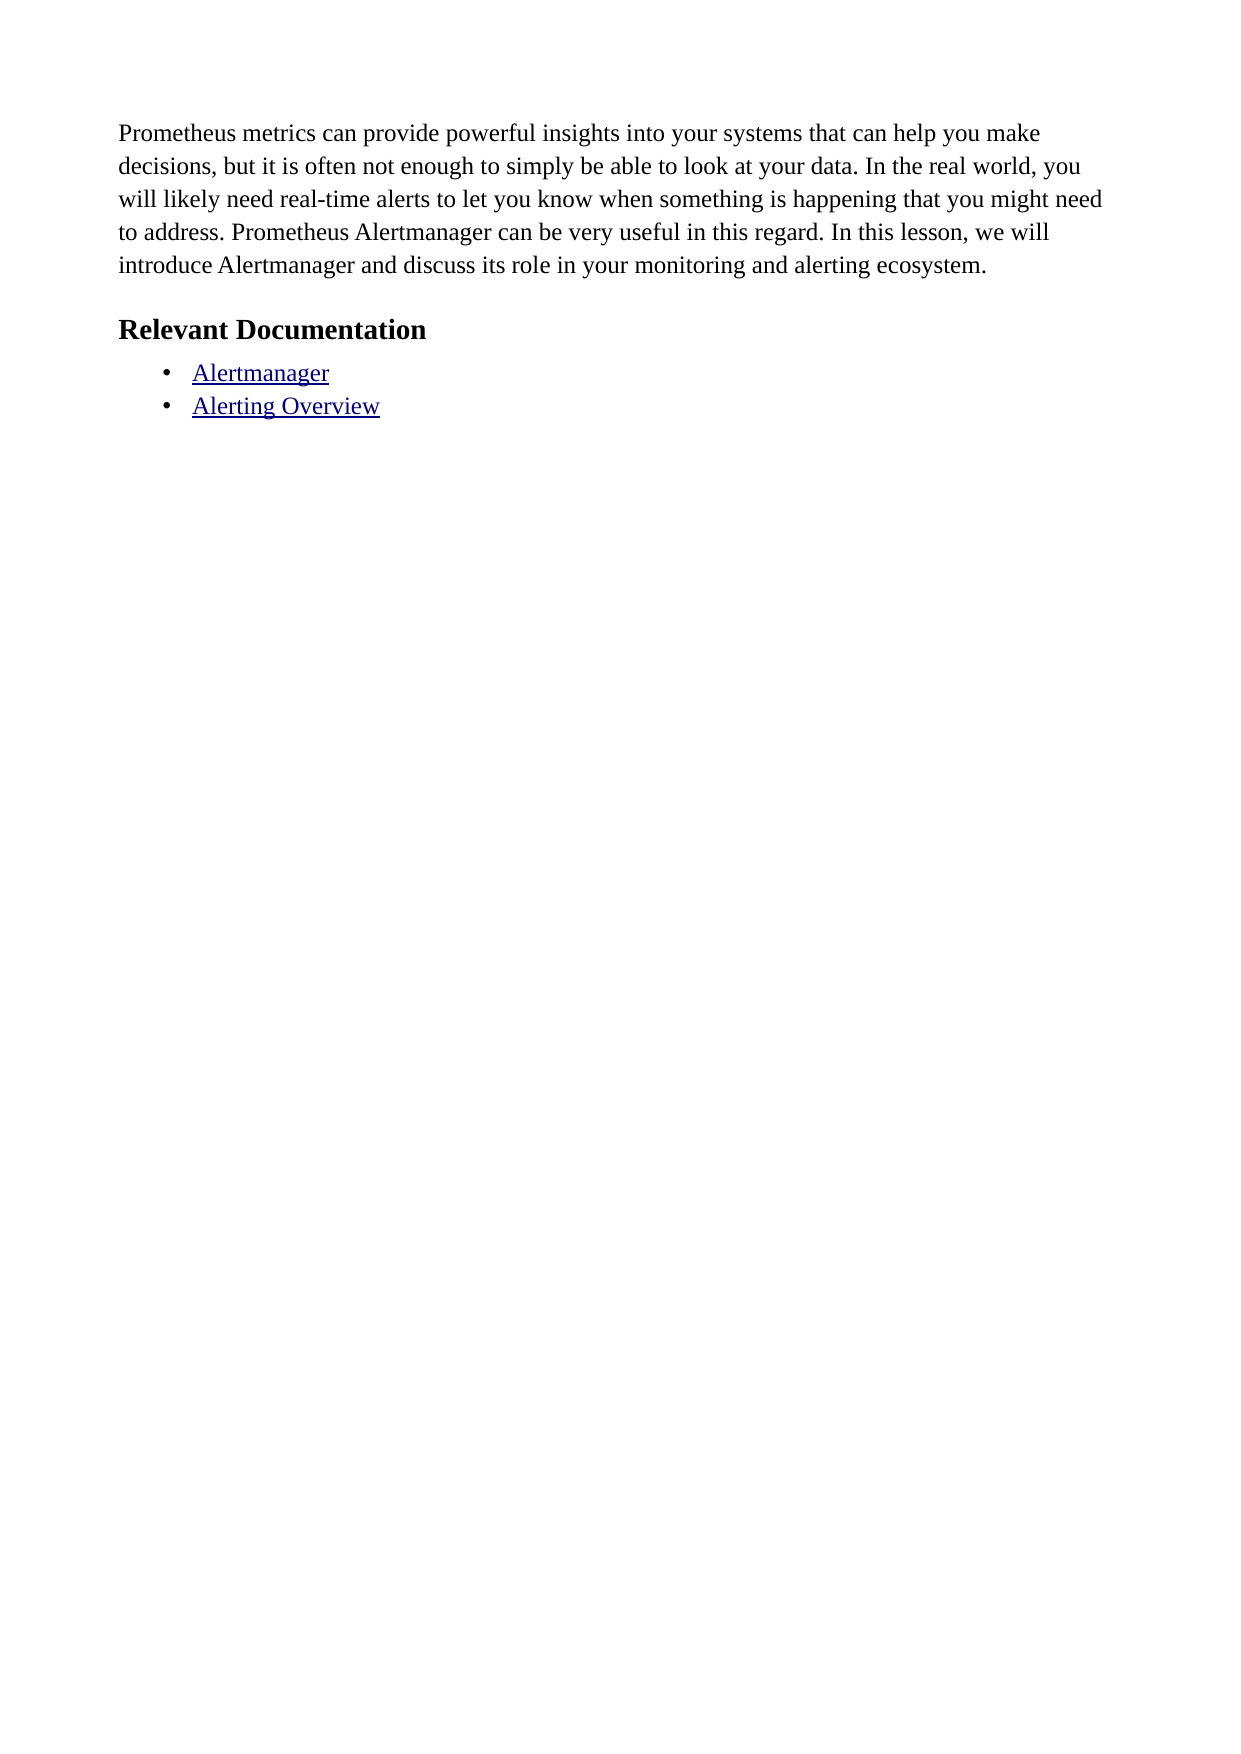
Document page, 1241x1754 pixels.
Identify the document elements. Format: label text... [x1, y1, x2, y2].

list Alerting Overview [162, 391, 1122, 420]
text Prometheus metrics can provide powerful insights into your systems that can help you make decisions, but it is often not enough to simply be able to look at your data. In the real world, you will likely need real-time alerts to let you know when something is happening that you might need to address. Prometheus Alertmanager can be very useful in this regard. In this lesson, we will introduce Alertmanager and discuss its role in your monitoring and alerting ecosystem. [118, 118, 1122, 279]
list Alertmanager [162, 358, 1122, 387]
subtitle Relevant Documentation [118, 312, 1122, 346]
